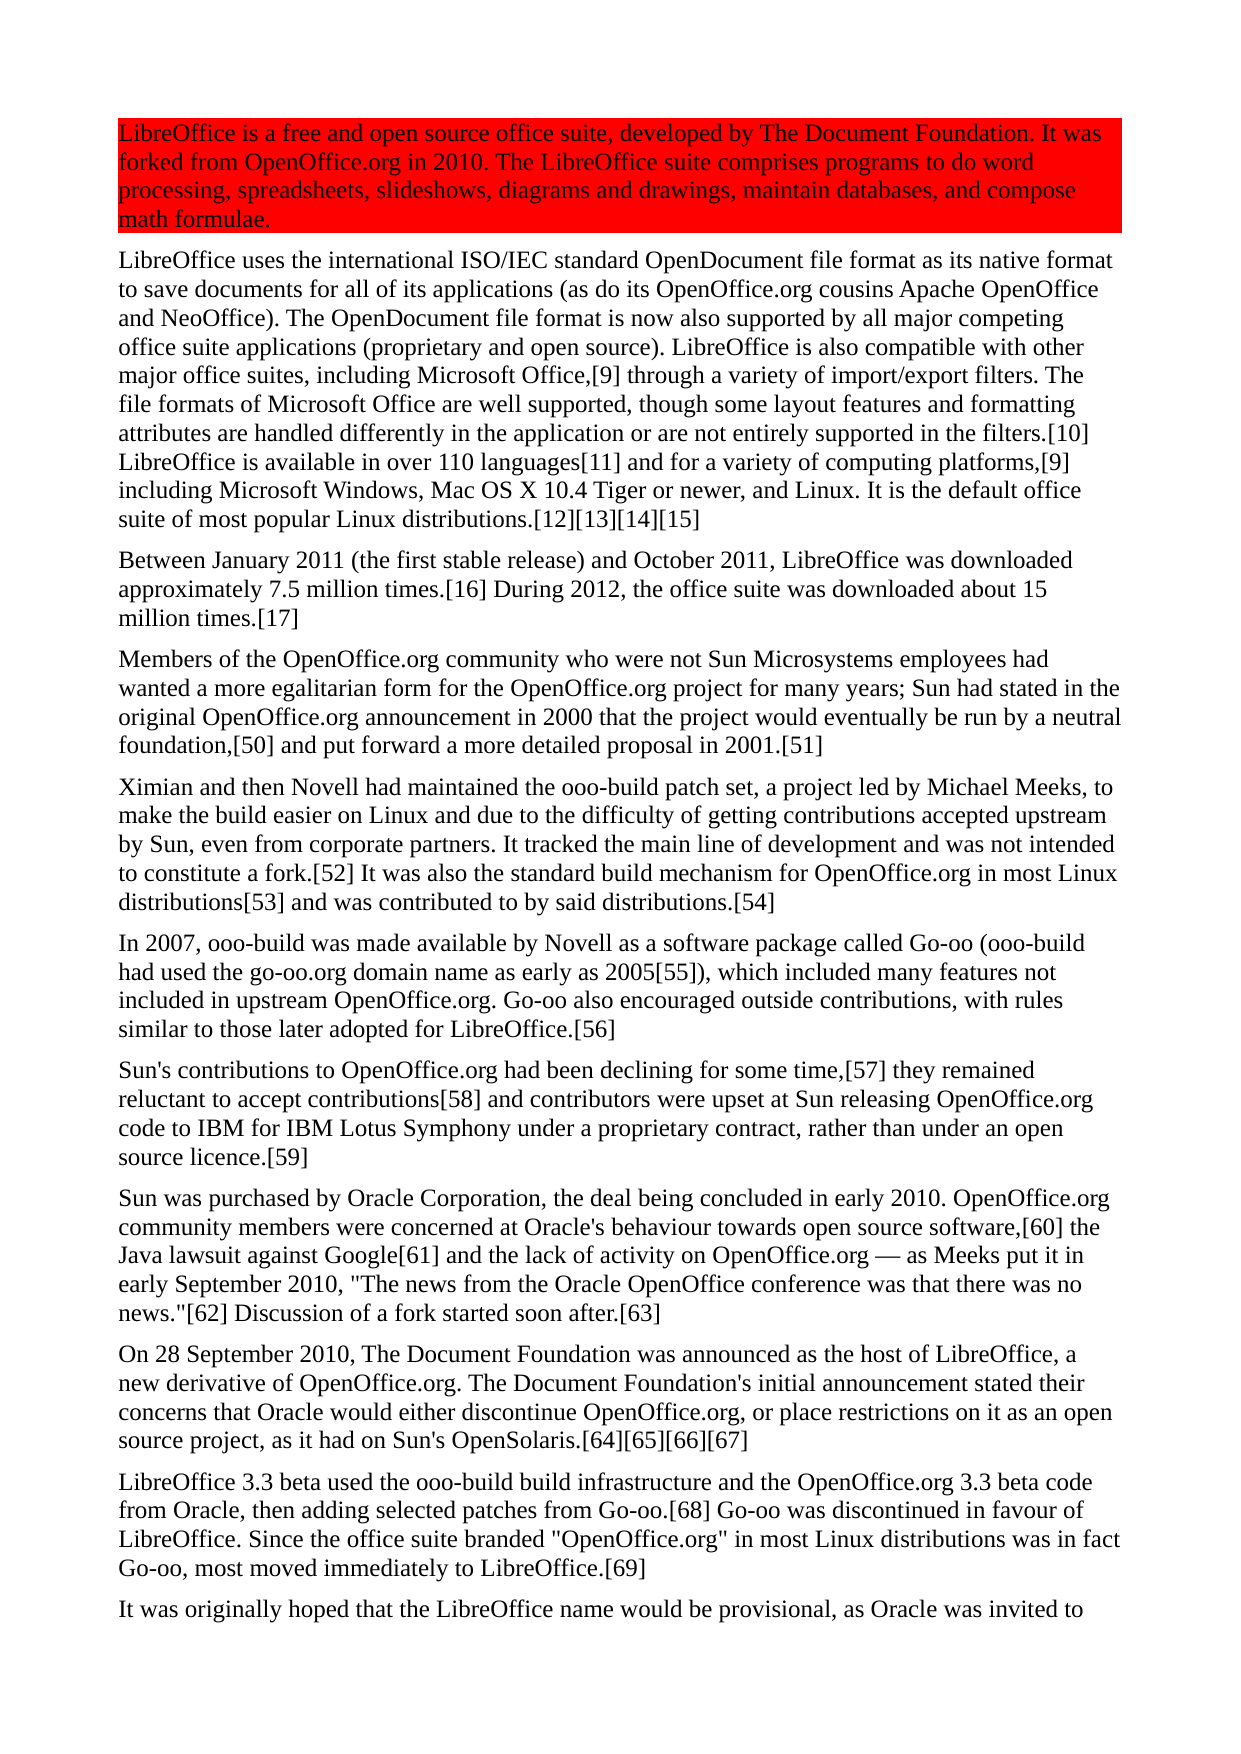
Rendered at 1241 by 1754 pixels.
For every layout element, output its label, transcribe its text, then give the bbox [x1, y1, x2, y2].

text In 2007, ooo-build was made available by Novell as a software package called Go-oo (ooo-build had used the go-oo.org domain name as early as 2005[55]), which included many features not included in upstream OpenOffice.org. Go-oo also encouraged outside contributions, with rules similar to those later adopted for LibreOffice.[56] [118, 928, 1122, 1043]
text LibreOffice is a free and open source office suite, developed by The Document Foundation. It was forked from OpenOffice.org in 2010. The LibreOffice suite comprises programs to do word processing, spreadsheets, slideshows, diagrams and drawings, maintain databases, and compose math formulae. [118, 118, 1122, 233]
text Members of the OpenOffice.org community who were not Sun Microsystems employees had wanted a more egalitarian form for the OpenOffice.org project for many years; Sun had stated in the original OpenOffice.org announcement in 2000 that the project would eventually be run by a neutral foundation,[50] and put forward a more detailed proposal in 2001.[51] [118, 644, 1122, 759]
text It was originally hoped that the LibreOffice name would be provisional, as Oracle was invited to [118, 1594, 1122, 1623]
text LibreOffice uses the international ISO/IEC standard OpenDocument file format as its native format to save documents for all of its applications (as do its OpenOffice.org cousins Apache OpenOffice and NeoOffice). The OpenDocument file format is now also supported by all major competing office suite applications (proprietary and open source). LibreOffice is also compatible with other major office suites, including Microsoft Office,[9] through a variety of import/export filters. The file formats of Microsoft Office are well supported, though some layout features and formatting attributes are handled differently in the application or are not entirely supported in the filters.[10] LibreOffice is available in over 110 languages[11] and for a variety of computing platforms,[9] including Microsoft Windows, Mac OS X 10.4 Tiger or newer, and Linux. It is the default office suite of most popular Linux distributions.[12][13][14][15] [118, 246, 1122, 533]
text Between January 2011 (the first stable release) and October 2011, LibreOffice was downloaded approximately 7.5 million times.[16] During 2012, the office suite was downloaded about 15 million times.[17] [118, 546, 1122, 632]
text LibreOffice 3.3 beta used the ooo-build build infrastructure and the OpenOffice.org 3.3 beta code from Oracle, then adding selected patches from Go-oo.[68] Go-oo was discontinued in favour of LibreOffice. Since the office suite branded "OpenOffice.org" in most Linux distributions was in fact Go-oo, most moved immediately to LibreOffice.[69] [118, 1467, 1122, 1582]
text Ximian and then Novell had maintained the ooo-build patch set, a project led by Michael Meeks, to make the build easier on Linux and due to the difficulty of getting contributions accepted upstream by Sun, even from corporate partners. It tracked the main line of development and was not intended to constitute a fork.[52] It was also the standard build mechanism for OpenOffice.org in most Linux distributions[53] and was contributed to by said distributions.[54] [118, 772, 1122, 916]
text Sun was purchased by Oracle Corporation, the deal being concluded in early 2010. OpenOffice.org community members were concerned at Oracle's behaviour towards open source software,[60] the Java lawsuit against Google[61] and the lack of activity on OpenOffice.org — as Meeks put it in early September 2010, "The news from the Oracle OpenOffice conference was that there was no news."[62] Discussion of a fork started soon after.[63] [118, 1183, 1122, 1327]
text On 28 September 2010, The Document Foundation was announced as the host of LibreOffice, a new derivative of OpenOffice.org. The Document Foundation's initial announcement stated their concerns that Oracle would either discontinue OpenOffice.org, or place restrictions on it as an open source project, as it had on Sun's OpenSolaris.[64][65][66][67] [118, 1339, 1122, 1454]
text Sun's contributions to OpenOffice.org had been declining for some time,[57] they remained reluctant to accept contributions[58] and contributors were upset at Sun releasing OpenOffice.org code to IBM for IBM Lotus Symphony under a proprietary contract, rather than under an open source licence.[59] [118, 1056, 1122, 1171]
